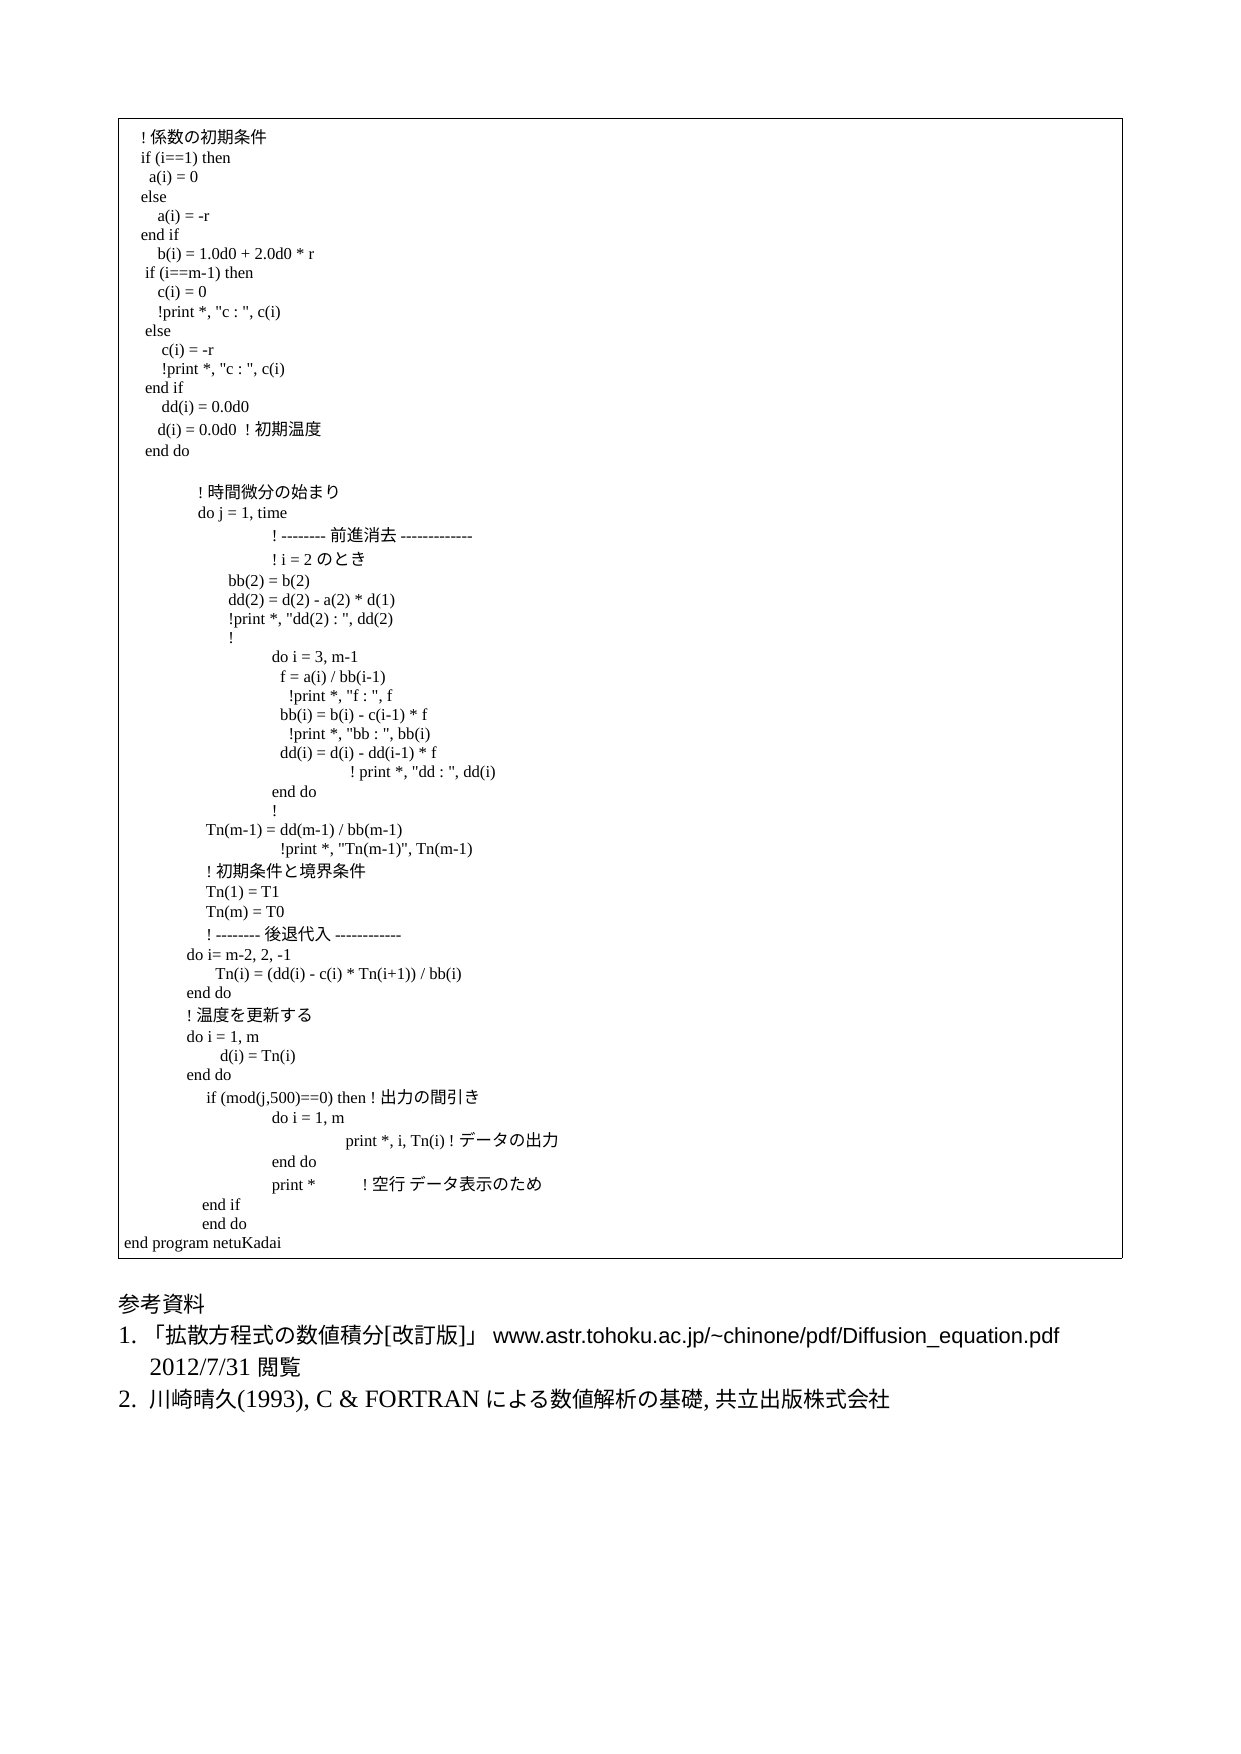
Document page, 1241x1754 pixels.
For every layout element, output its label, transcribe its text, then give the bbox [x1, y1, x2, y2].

text 2012/7/31 閲覧 [118, 1350, 1122, 1382]
text 1. 「拡散方程式の数値積分[改訂版]」 www.astr.tohoku.ac.jp/~chinone/pdf/Diffusion_equation.pdf [118, 1318, 1122, 1350]
text 参考資料 [118, 1287, 1122, 1318]
table_header ! 係数の初期条件 if (i==1) then a(i) = 0 else a(i) = -r end if b(i) = 1.0d0 + 2.0d0 * r if (i==m-1) then c(i) = 0 !print *, "c : ", c(i) else c(i) = -r !print *, "c : ", c(i) end if dd(i) = 0.0d0 d(i) = 0.0d0 ! 初期温度 end do ! 時間微分の始まり do j = 1, time ! -------- 前進消去 ------------- ! i = 2 のとき bb(2) = b(2) dd(2) = d(2) - a(2) * d(1) !print *, "dd(2) : ", dd(2) ! do i = 3, m-1 f = a(i) / bb(i-1) !print *, "f : ", f bb(i) = b(i) - c(i-1) * f !print *, "bb : ", bb(i) dd(i) = d(i) - dd(i-1) * f ! print *, "dd : ", dd(i) end do ! Tn(m-1) = dd(m-1) / bb(m-1) !print *, "Tn(m-1)", Tn(m-1) ! 初期条件と境界条件 Tn(1) = T1 Tn(m) = T0 ! -------- 後退代入 ------------ do i= m-2, 2, -1 Tn(i) = (dd(i) - c(i) * Tn(i+1)) / bb(i) end do ! 温度を更新する do i = 1, m d(i) = Tn(i) end do if (mod(j,500)==0) then ! 出力の間引き do i = 1, m print *, i, Tn(i) ! データの出力 end do print * ! 空行 データ表示のため end if end do end program netuKadai [119, 119, 1122, 1258]
text 2. 川崎晴久(1993), C & FORTRANによる数値解析の基礎, 共立出版株式会社 [118, 1382, 1122, 1413]
